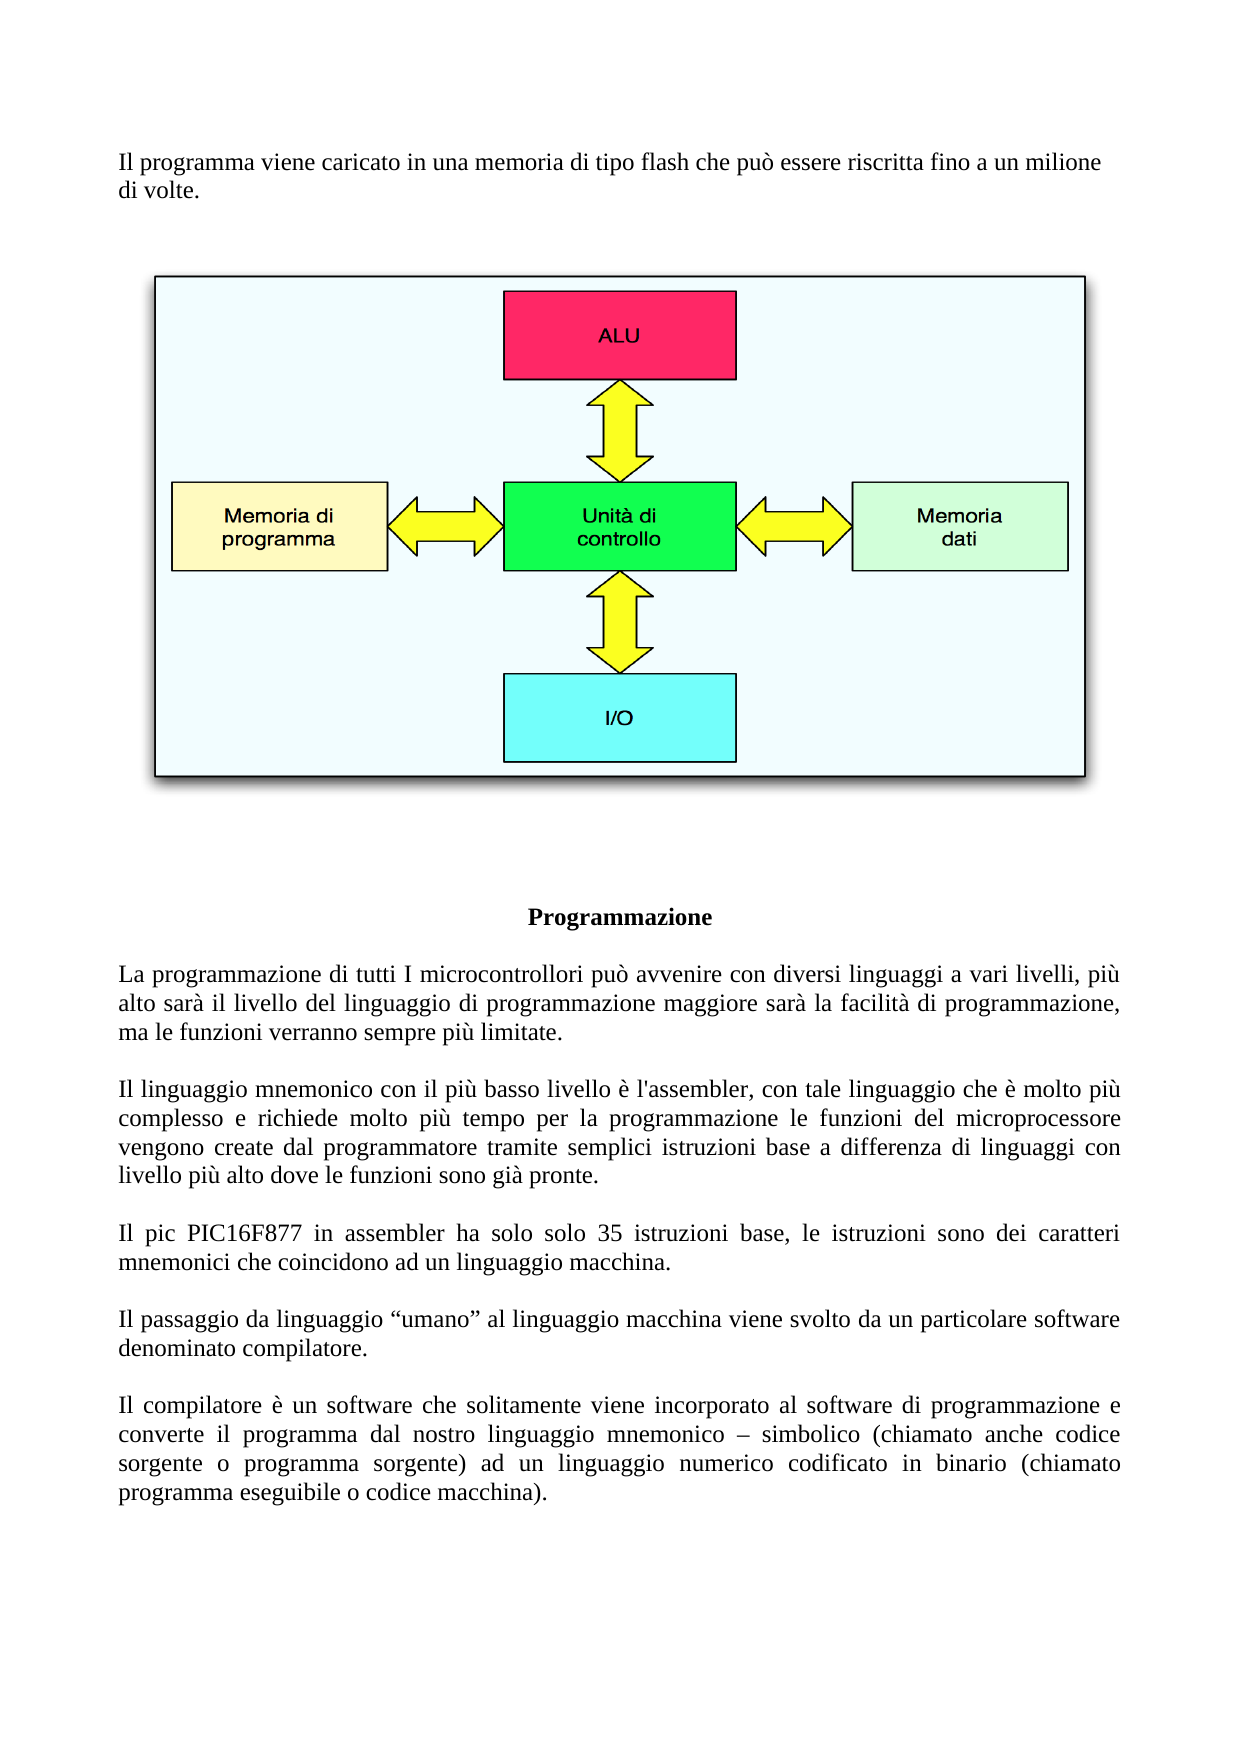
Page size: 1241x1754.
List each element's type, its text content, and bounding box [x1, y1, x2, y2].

text Il pic PIC16F877 in assembler ha solo solo 35 istruzioni base, le istruzioni sono dei caratteri mnemonici che coincidono ad un linguaggio macchina. [118, 1218, 1122, 1275]
text Il compilatore è un software che solitamente viene incorporato al software di programmazione e converte il programma dal nostro linguaggio mnemonico – simbolico (chiamato anche codice sorgente o programma sorgente) ad un linguaggio numerico codificato in binario (chiamato programma eseguibile o codice macchina). [118, 1390, 1122, 1505]
text Programmazione [118, 902, 1122, 930]
text di volte. [118, 176, 1122, 204]
text La programmazione di tutti I microcontrollori può avvenire con diversi linguaggi a vari livelli, più alto sarà il livello del linguaggio di programmazione maggiore sarà la facilità di programmazione, ma le funzioni verranno sempre più limitate. [118, 959, 1122, 1045]
text Il linguaggio mnemonico con il più basso livello è l'assembler, con tale linguaggio che è molto più complesso e richiede molto più tempo per la programmazione le funzioni del microprocessore vengono create dal programmatore tramite semplici istruzioni base a differenza di linguaggi con livello più alto dove le funzioni sono già pronte. [118, 1074, 1122, 1189]
text Il programma viene caricato in una memoria di tipo flash che può essere riscritta fino a un milione [118, 147, 1122, 176]
picture [118, 251, 1122, 816]
text Il passaggio da linguaggio “umano” al linguaggio macchina viene svolto da un particolare software denominato compilatore. [118, 1304, 1122, 1362]
